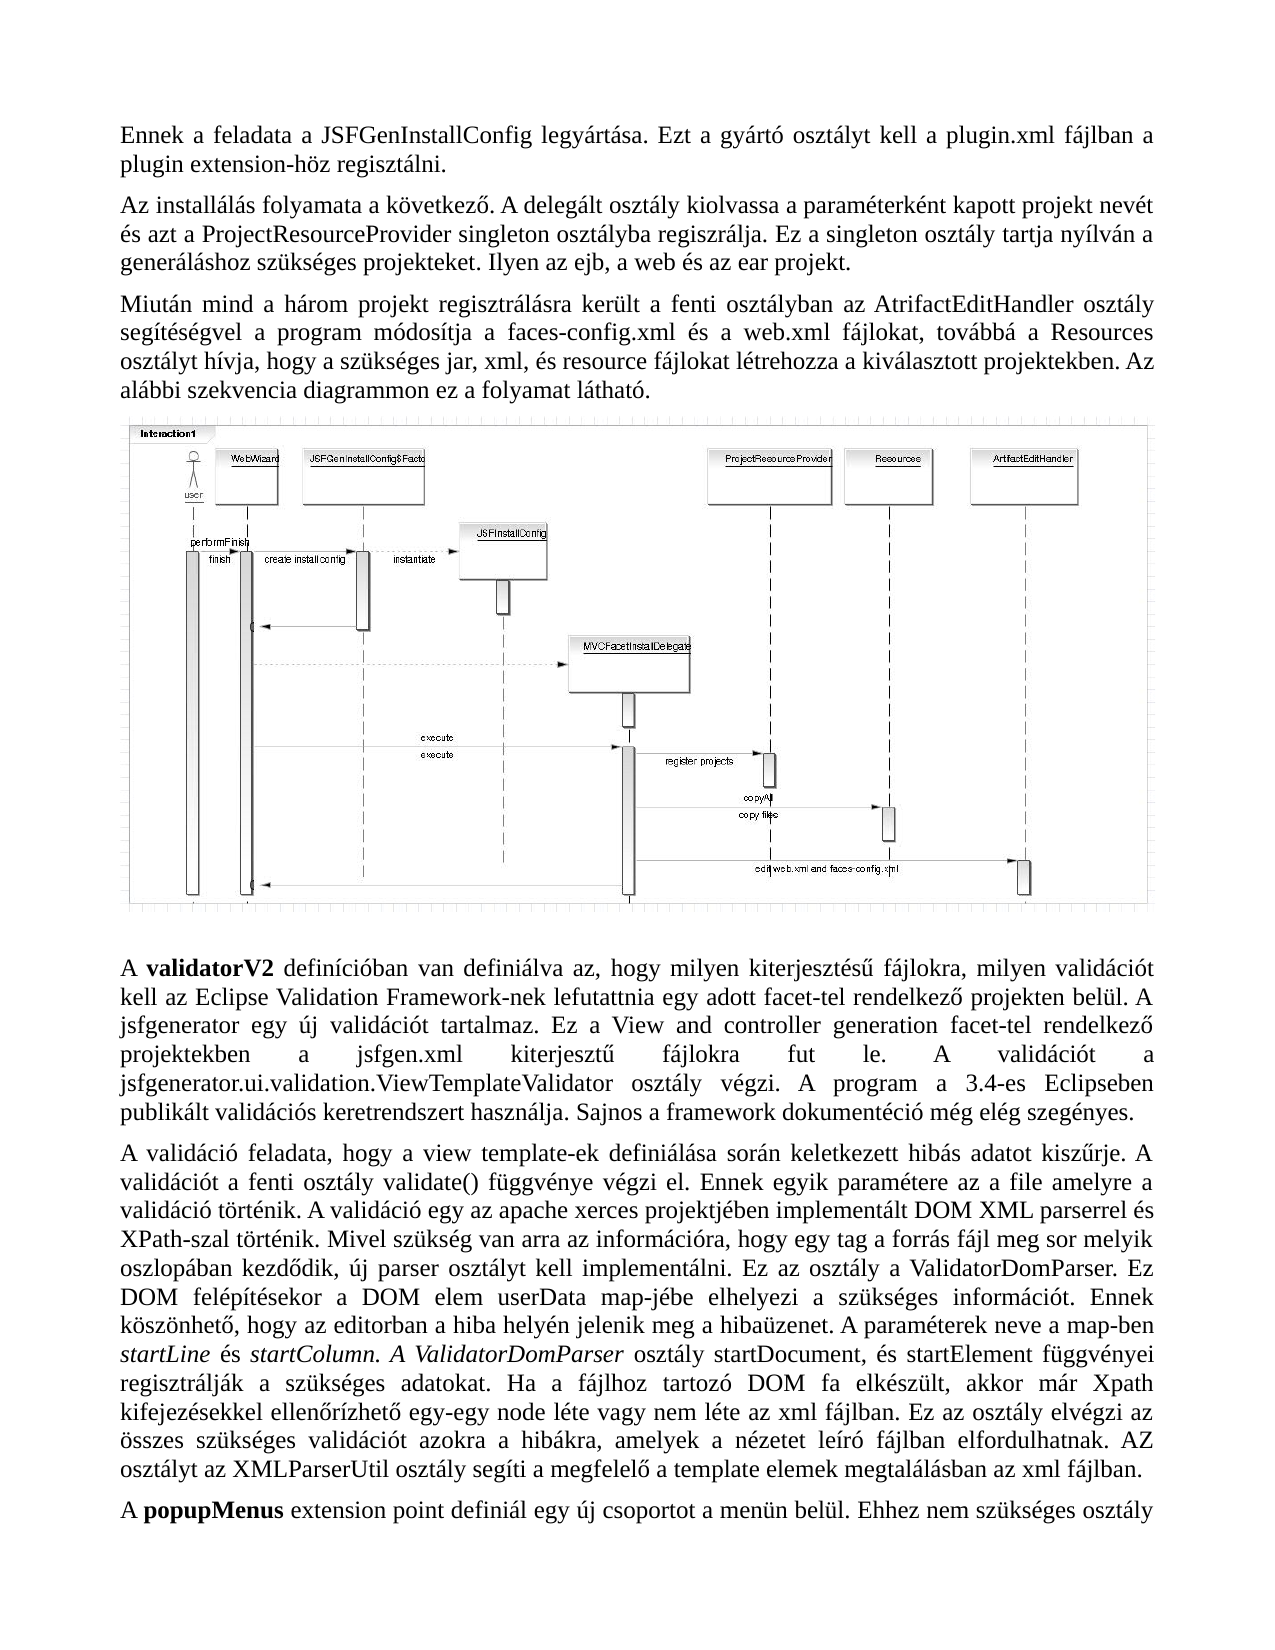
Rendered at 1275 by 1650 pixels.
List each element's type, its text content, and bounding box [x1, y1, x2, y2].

text A validatorV2 definícióban van definiálva az, hogy milyen kiterjesztésű fájlokra, milyen validációt kell az Eclipse Validation Framework-nek lefutattnia egy adott facet-tel rendelkező projekten belül. A jsfgenerator egy új validációt tartalmaz. Ez a View and controller generation facet-tel rendelkező projektekben a jsfgen.xml kiterjesztű fájlokra fut le. A validációt a jsfgenerator.ui.validation.ViewTemplateValidator osztály végzi. A program a 3.4-es Eclipseben publikált validációs keretrendszert használja. Sajnos a framework dokumentéció még elég szegényes. [120, 953, 1155, 1126]
text A validáció feladata, hogy a view template-ek definiálása során keletkezett hibás adatot kiszűrje. A validációt a fenti osztály validate() függvénye végzi el. Ennek egyik paramétere az a file amelyre a validáció történik. A validáció egy az apache xerces projektjében implementált DOM XML parserrel és XPath-szal történik. Mivel szükség van arra az információra, hogy egy tag a forrás fájl meg sor melyik oszlopában kezdődik, új parser osztályt kell implementálni. Ez az osztály a ValidatorDomParser. Ez DOM felépítésekor a DOM elem userData map-jébe elhelyezi a szükséges információt. Ennek köszönhető, hogy az editorban a hiba helyén jelenik meg a hibaüzenet. A paraméterek neve a map-ben startLine és startColumn. A ValidatorDomParser osztály startDocument, és startElement függvényei regisztrálják a szükséges adatokat. Ha a fájlhoz tartozó DOM fa elkészült, akkor már Xpath kifejezésekkel ellenőrízhető egy-egy node léte vagy nem léte az xml fájlban. Ez az osztály elvégzi az összes szükséges validációt azokra a hibákra, amelyek a nézetet leíró fájlban elfordulhatnak. AZ osztályt az XMLParserUtil osztály segíti a megfelelő a template elemek megtalálásban az xml fájlban. [120, 1138, 1155, 1483]
text A popupMenus extension point definiál egy új csoportot a menün belül. Ehhez nem szükséges osztály [120, 1496, 1155, 1524]
text Miután mind a három projekt regisztrálásra került a fenti osztályban az AtrifactEditHandler osztály segítéségvel a program módosítja a faces-config.xml és a web.xml fájlokat, továbbá a Resources osztályt hívja, hogy a szükséges jar, xml, és resource fájlokat létrehozza a kiválasztott projektekben. Az alábbi szekvencia diagrammon ez a folyamat látható. [120, 289, 1155, 404]
text Ennek a feladata a JSFGenInstallConfig legyártása. Ezt a gyártó osztályt kell a plugin.xml fájlban a plugin extension-höz regisztálni. [120, 120, 1155, 177]
picture [120, 416, 1155, 912]
text Az installálás folyamata a következő. A delegált osztály kiolvassa a paraméterként kapott projekt nevét és azt a ProjectResourceProvider singleton osztályba regiszrálja. Ez a singleton osztály tartja nyílván a generáláshoz szükséges projekteket. Ilyen az ejb, a web és az ear projekt. [120, 190, 1155, 276]
